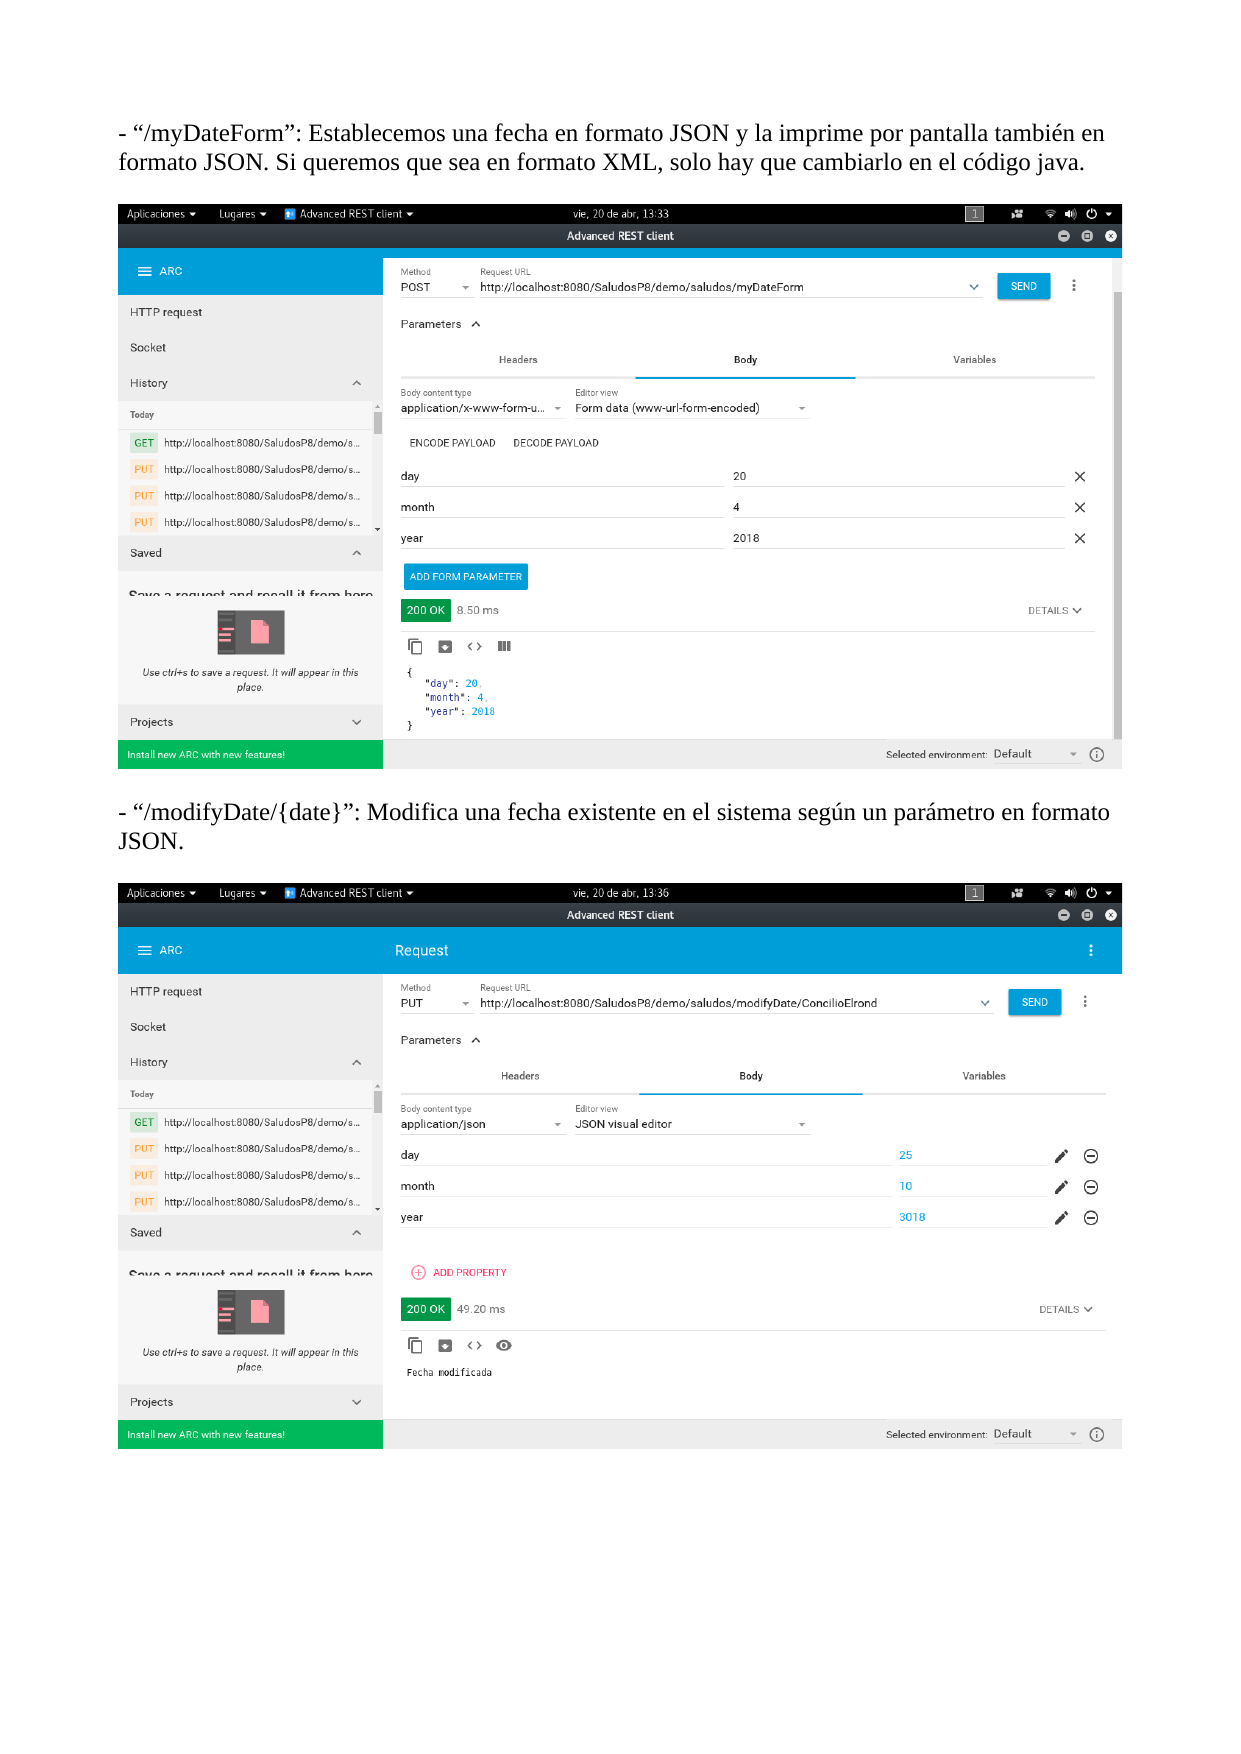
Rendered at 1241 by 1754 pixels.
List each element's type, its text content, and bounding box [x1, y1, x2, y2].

text - “/modifyDate/{date}”: Modifica una fecha existente en el sistema según un parámetro en formato JSON. [118, 797, 1122, 855]
picture [118, 259, 1123, 769]
picture [118, 975, 1123, 1449]
picture [118, 883, 1123, 926]
text - “/myDateForm”: Establecemos una fecha en formato JSON y la imprime por pantalla también en formato JSON. Si queremos que sea en formato XML, solo hay que cambiarlo en el código java. [118, 118, 1122, 176]
picture [118, 204, 1123, 247]
